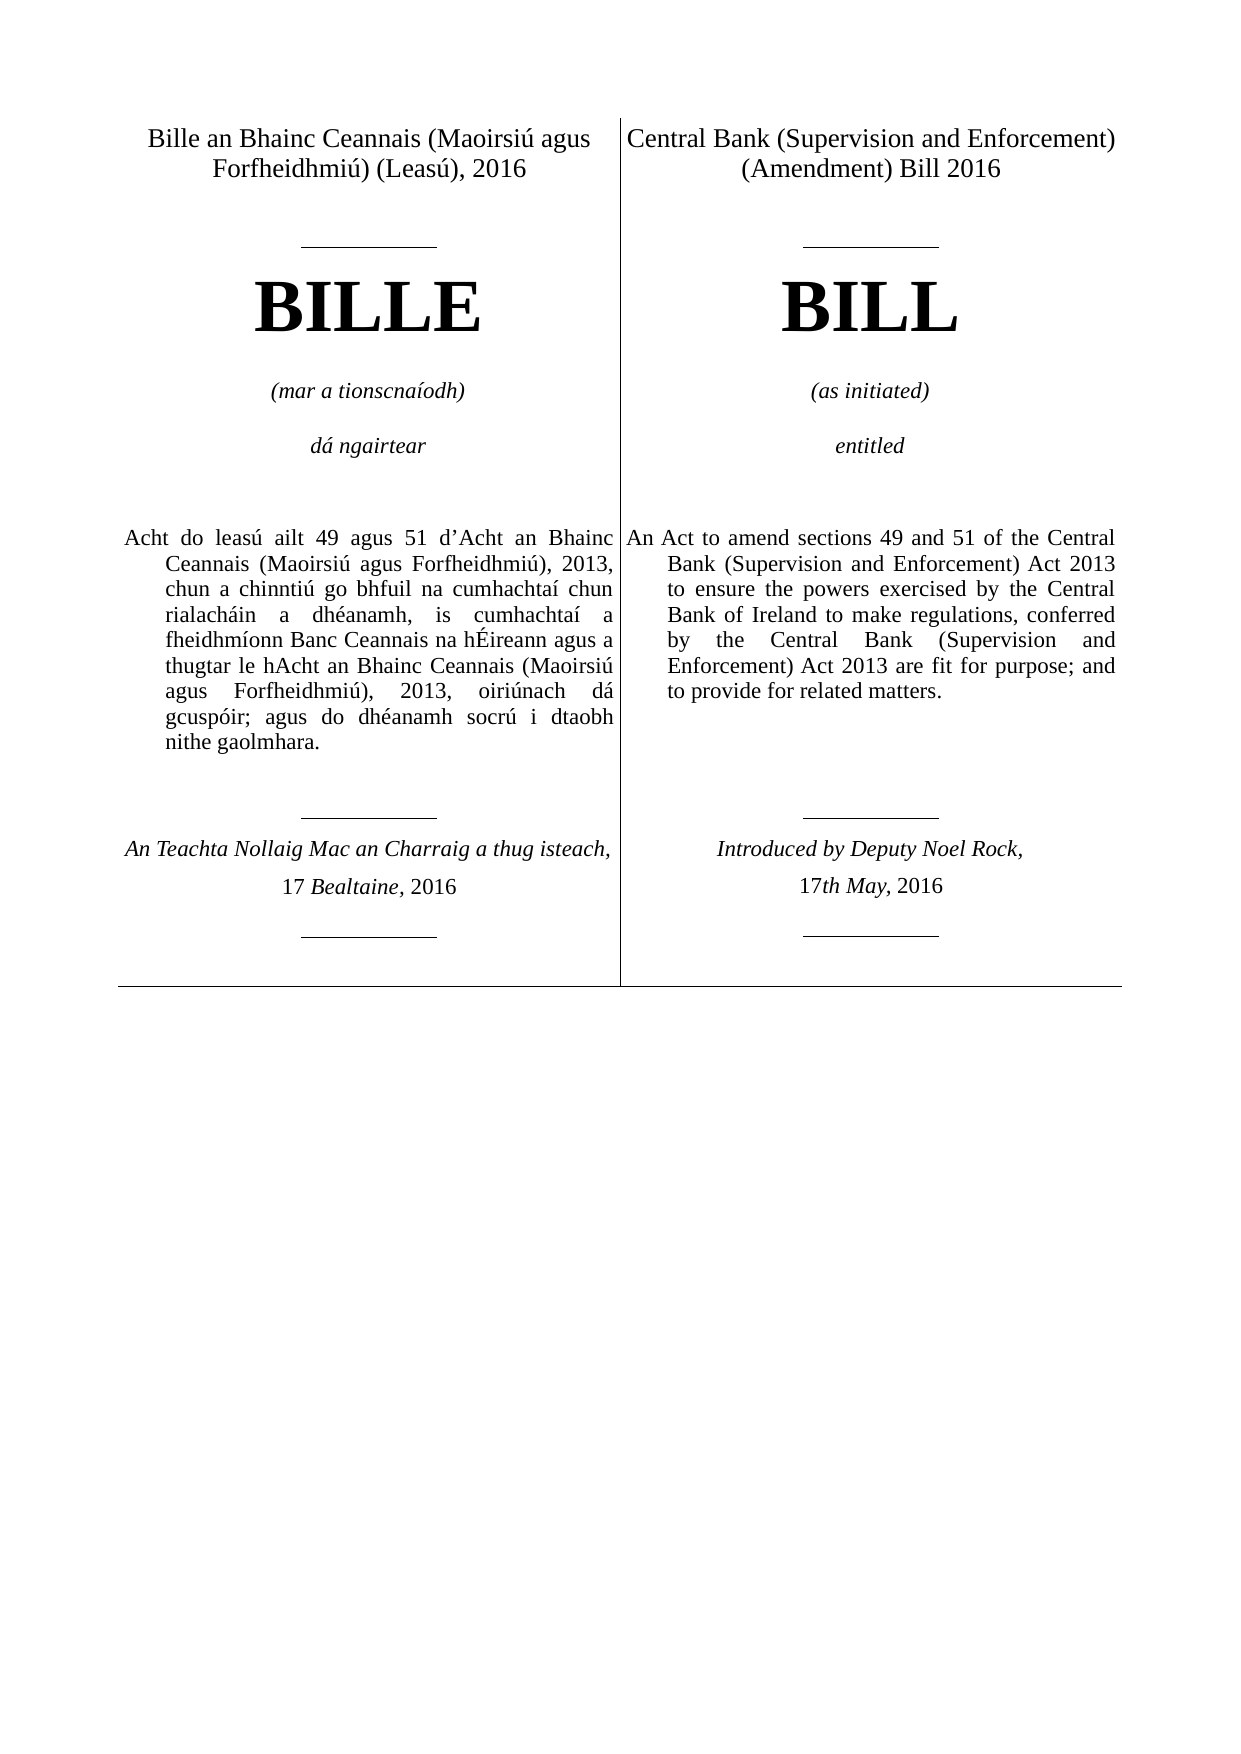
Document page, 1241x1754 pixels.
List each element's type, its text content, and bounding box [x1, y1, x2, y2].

table_header Bille an Bhainc Ceannais (Maoirsiú agus Forfheidhmiú) (Leasú), 2016 BILLE (mar a tionscnaíodh) dá ngairtear Acht do leasú ailt 49 agus 51 d’Acht an Bhainc Ceannais (Maoirsiú agus Forfheidhmiú), 2013, chun a chinntiú go bhfuil na cumhachtaí chun rialacháin a dhéanamh, is cumhachtaí a fheidhmíonn Banc Ceannais na hÉireann agus a thugtar le hAcht an Bhainc Ceannais (Maoirsiú agus Forfheidhmiú), 2013, oiriúnach dá gcuspóir; agus do dhéanamh socrú i dtaobh nithe gaolmhara. An Teachta Nollaig Mac an Charraig a thug isteach, 17 Bealtaine, 2016 [118, 118, 620, 986]
table_header Central Bank (Supervision and Enforcement) (Amendment) Bill 2016 BILL (as initiated) entitled An Act to amend sections 49 and 51 of the Central Bank (Supervision and Enforcement) Act 2013 to ensure the powers exercised by the Central Bank of Ireland to make regulations, conferred by the Central Bank (Supervision and Enforcement) Act 2013 are fit for purpose; and to provide for related matters. Introduced by Deputy Noel Rock, 17th May, 2016 [621, 118, 1122, 986]
